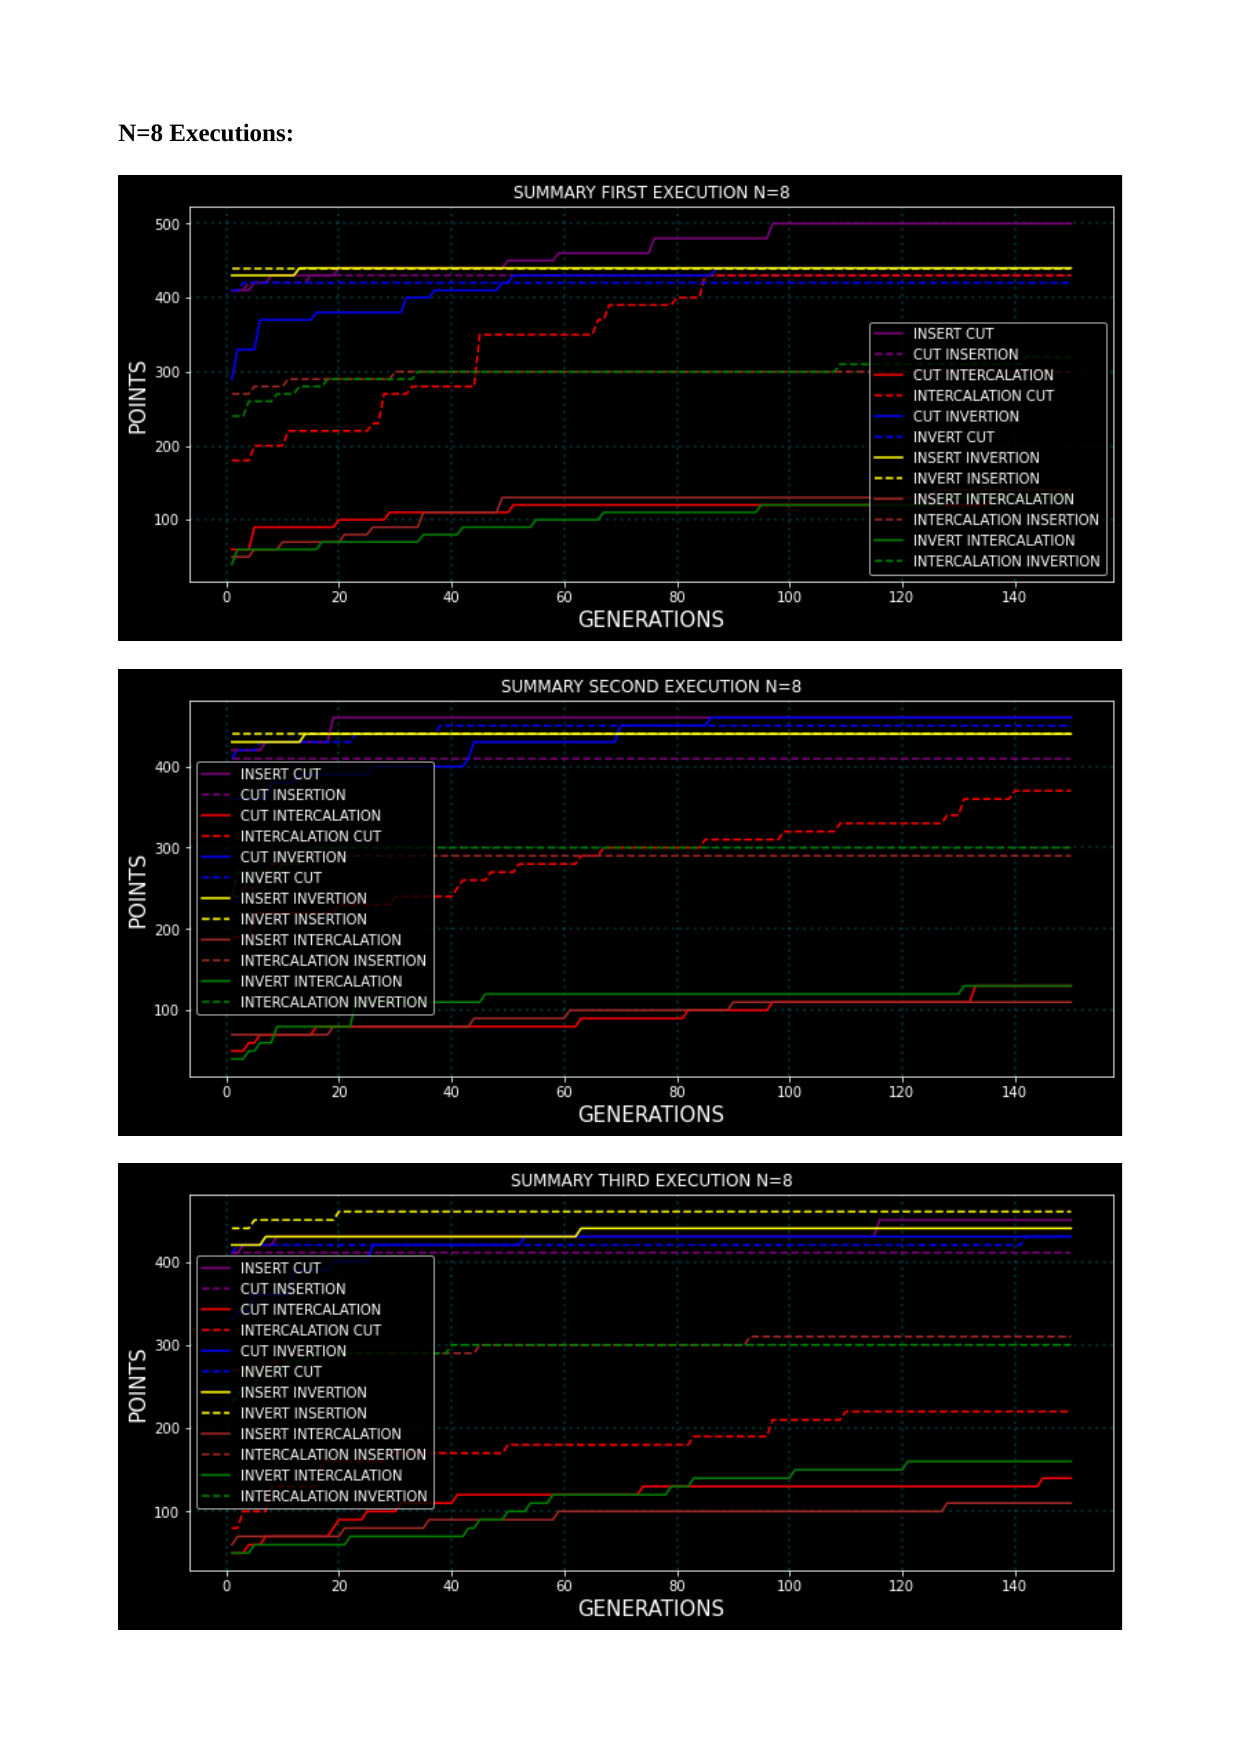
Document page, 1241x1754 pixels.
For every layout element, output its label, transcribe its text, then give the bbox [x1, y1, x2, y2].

picture [118, 669, 1123, 1136]
picture [118, 175, 1123, 641]
picture [118, 1163, 1123, 1630]
text N=8 Executions: [118, 118, 1122, 147]
